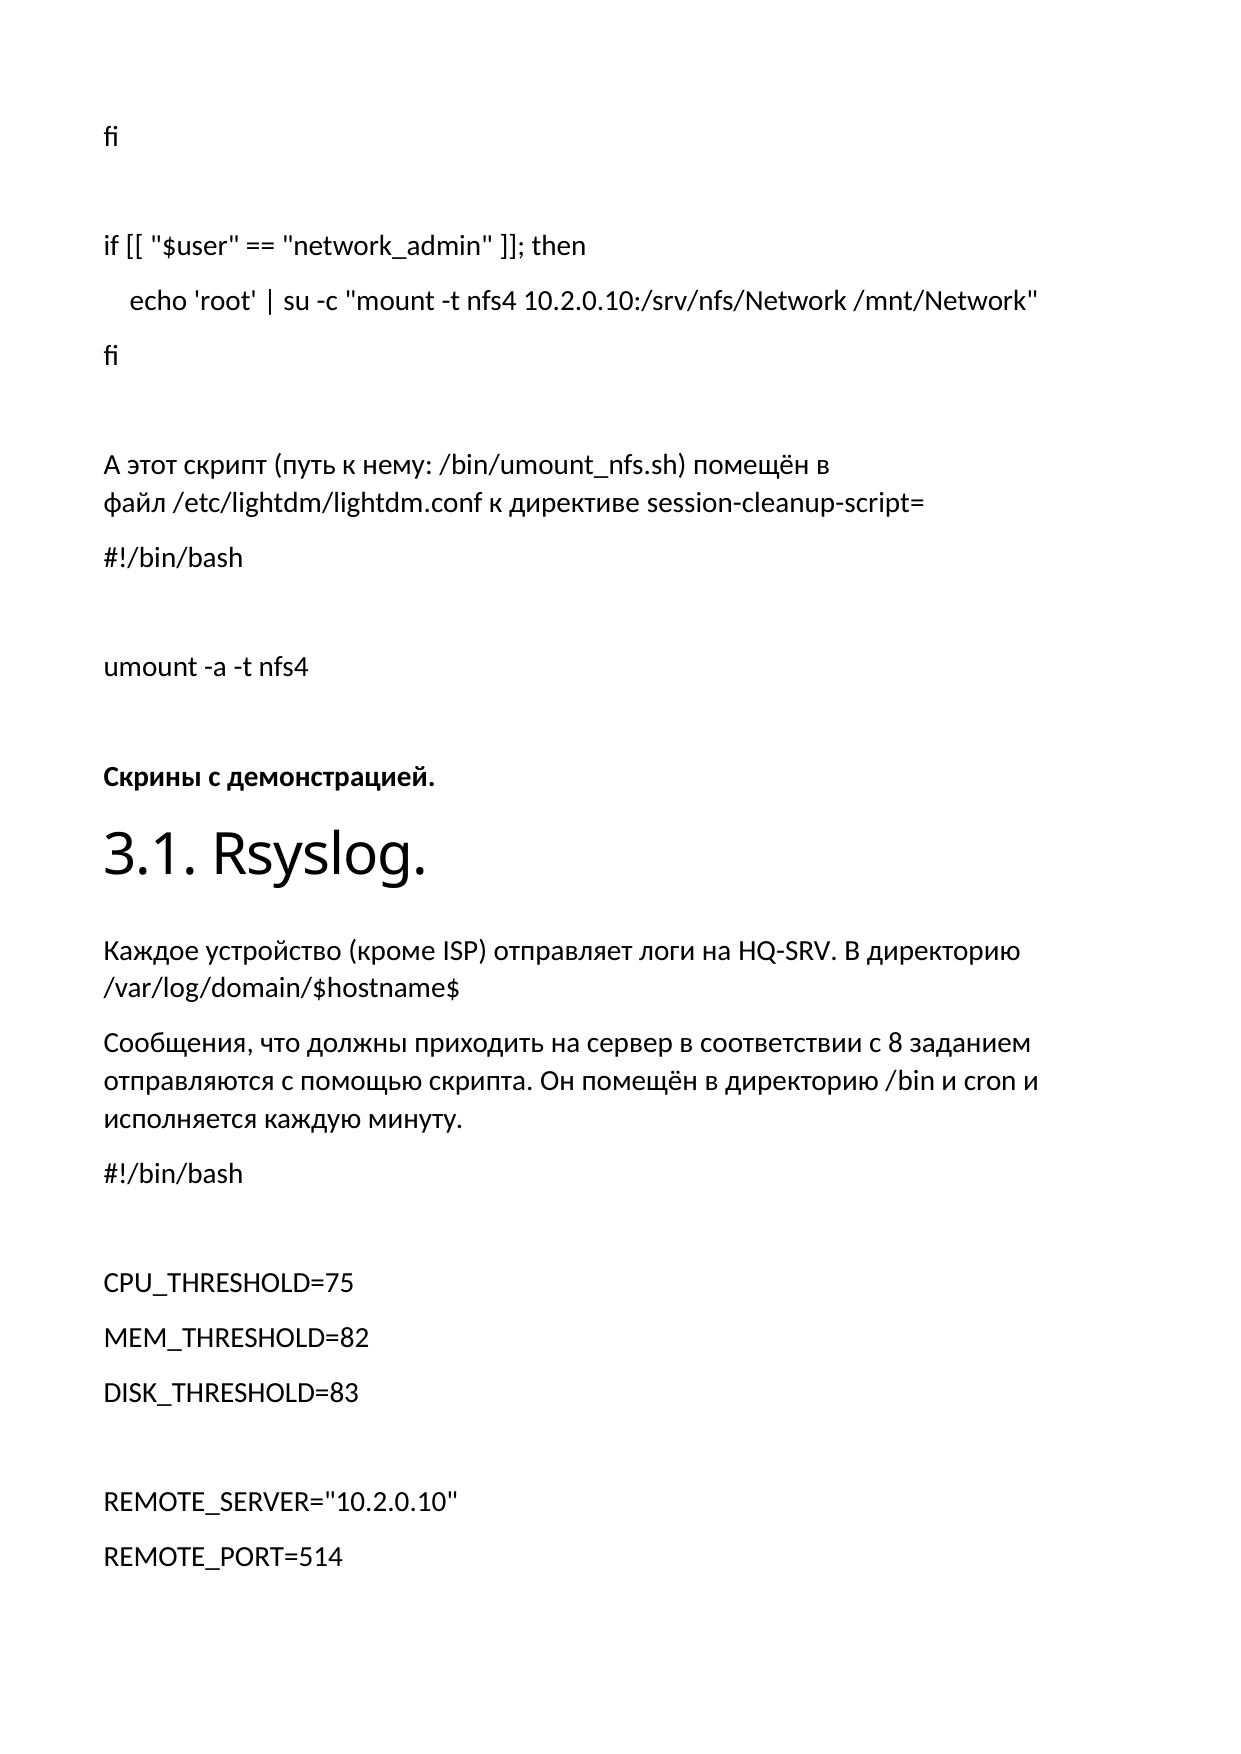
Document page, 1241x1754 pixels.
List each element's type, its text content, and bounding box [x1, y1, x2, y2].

text Сообщения, что должны приходить на сервер в соответствии с 8 заданием отправляются с помощью скрипта. Он помещён в директорию /bin и cron и исполняется каждую минуту. [103, 1024, 1152, 1136]
text umount -a -t nfs4 [103, 648, 1152, 684]
text А этот скрипт (путь к нему: /bin/umount_nfs.sh) помещён в файл /etc/lightdm/lightdm.conf к директиве session-cleanup-script= [103, 446, 1152, 520]
text Каждое устройство (кроме ISP) отправляет логи на HQ-SRV. В директорию /var/log/domain/$hostname$ [103, 932, 1152, 1005]
text CPU_THRESHOLD=75 [103, 1264, 1152, 1300]
text fi [103, 337, 1152, 372]
text #!/bin/bash [103, 539, 1152, 574]
text if [[ "$user" == "network_admin" ]]; then [103, 227, 1152, 263]
text Скрины с демонстрацией. [103, 758, 1152, 793]
text DISK_THRESHOLD=83 [103, 1374, 1152, 1409]
text MEM_THRESHOLD=82 [103, 1319, 1152, 1355]
text 3.1. Rsyslog. [103, 812, 1152, 892]
text fi [103, 118, 1152, 154]
text echo 'root' | su -c "mount -t nfs4 10.2.0.10:/srv/nfs/Network /mnt/Network" [103, 282, 1152, 318]
text REMOTE_SERVER="10.2.0.10" [103, 1483, 1152, 1519]
text #!/bin/bash [103, 1155, 1152, 1191]
text REMOTE_PORT=514 [103, 1538, 1152, 1573]
